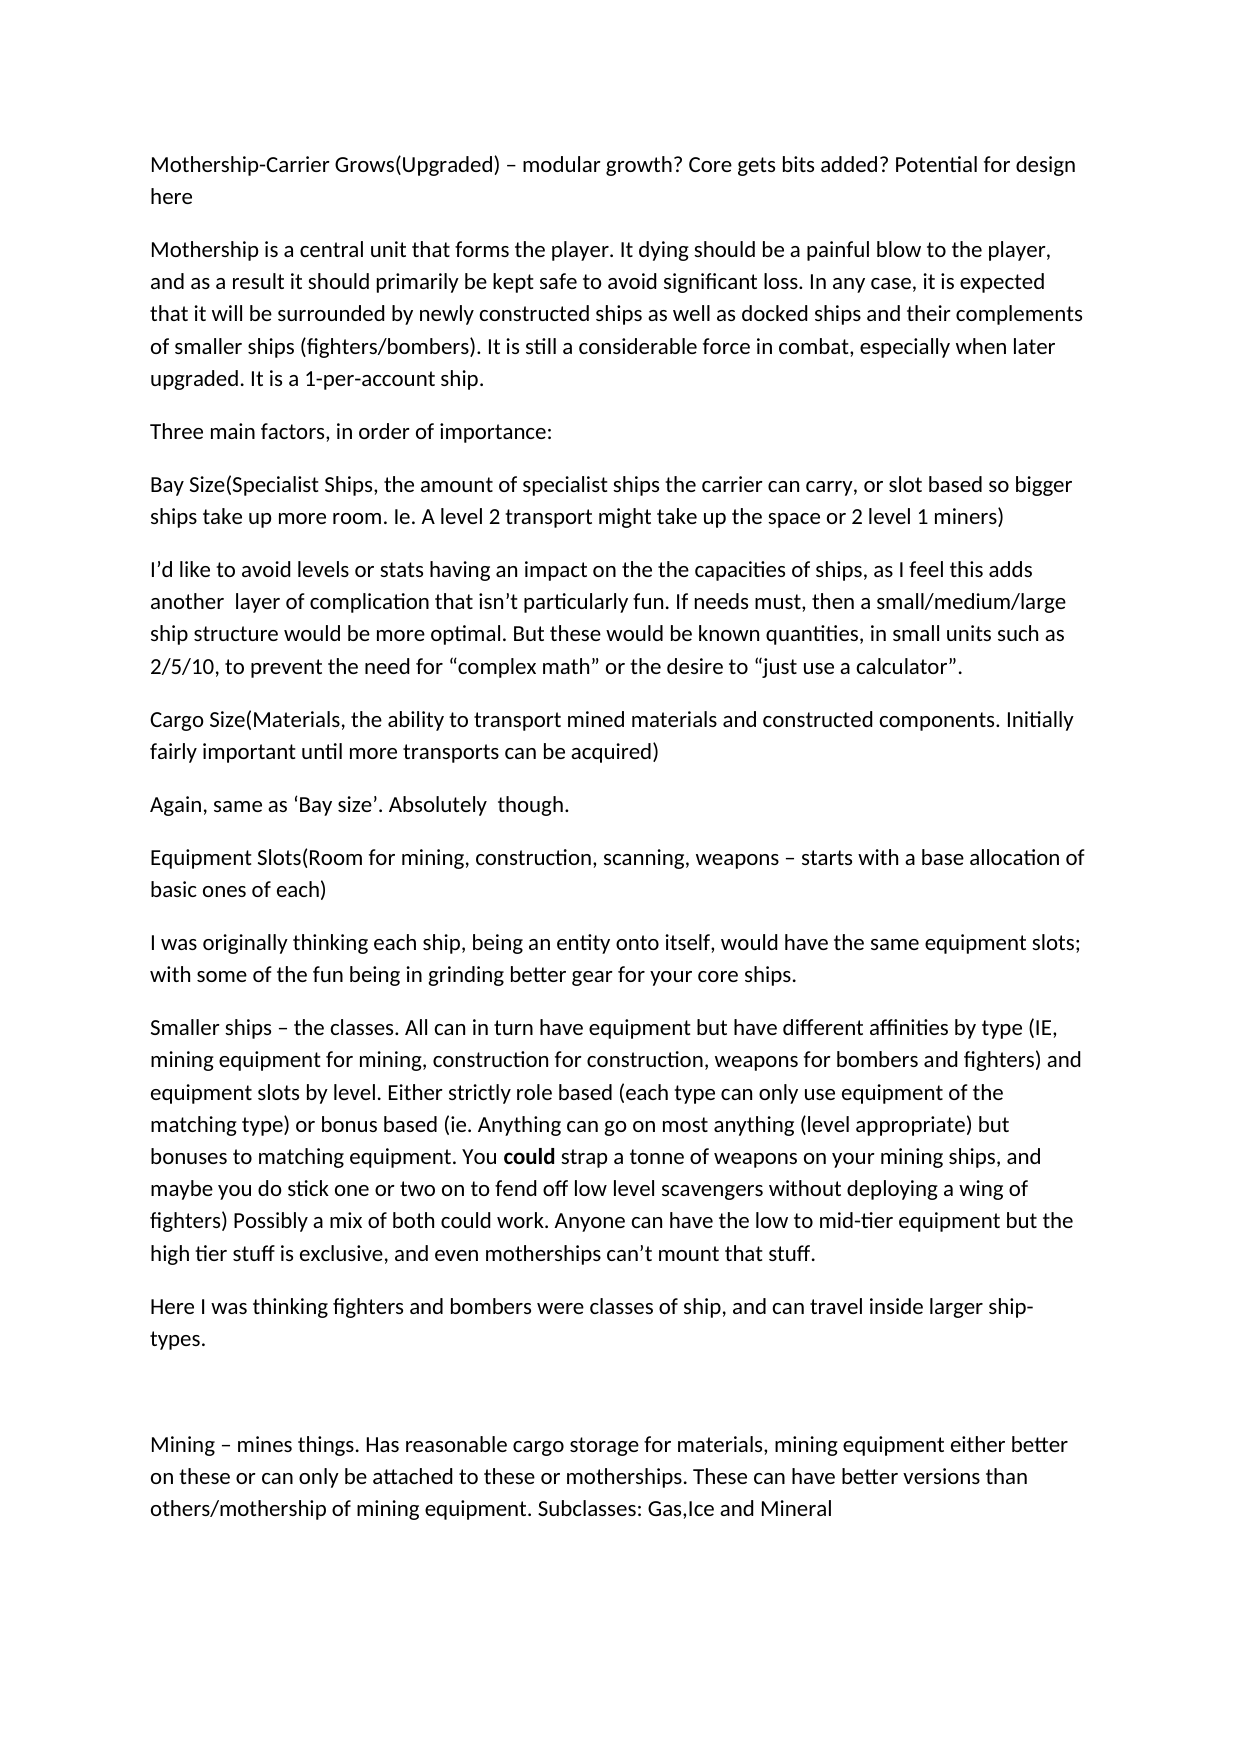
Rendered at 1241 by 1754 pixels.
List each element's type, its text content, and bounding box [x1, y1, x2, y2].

text Here I was thinking fighters and bombers were classes of ship, and can travel inside larger ship-types. [150, 1292, 1090, 1352]
text Mothership-Carrier Grows(Upgraded) – modular growth? Core gets bits added? Potential for design here [150, 150, 1090, 210]
text Again, same as ‘Bay size’. Absolutely though. [150, 790, 1090, 818]
text Equipment Slots(Room for mining, construction, scanning, weapons – starts with a base allocation of basic ones of each) [150, 843, 1090, 903]
text I was originally thinking each ship, being an entity onto itself, would have the same equipment slots; with some of the fun being in grinding better gear for your core ships. [150, 928, 1090, 988]
text Smaller ships – the classes. All can in turn have equipment but have different affinities by type (IE, mining equipment for mining, construction for construction, weapons for bombers and fighters) and equipment slots by level. Either strictly role based (each type can only use equipment of the matching type) or bonus based (ie. Anything can go on most anything (level appropriate) but bonuses to matching equipment. You could strap a tonne of weapons on your mining ships, and maybe you do stick one or two on to fend off low level scavengers without deploying a wing of fighters) Possibly a mix of both could work. Anyone can have the low to mid-tier equipment but the high tier stuff is exclusive, and even motherships can’t mount that stuff. [150, 1013, 1090, 1267]
text Mining – mines things. Has reasonable cargo storage for materials, mining equipment either better on these or can only be attached to these or motherships. These can have better versions than others/mothership of mining equipment. Subclasses: Gas,Ice and Mineral [150, 1430, 1090, 1522]
text Mothership is a central unit that forms the player. It dying should be a painful blow to the player, and as a result it should primarily be kept safe to avoid significant loss. In any case, it is expected that it will be surrounded by newly constructed ships as well as docked ships and their complements of smaller ships (fighters/bombers). It is still a considerable force in combat, especially when later upgraded. It is a 1-per-account ship. [150, 235, 1090, 392]
text I’d like to avoid levels or stats having an impact on the the capacities of ships, as I feel this adds another layer of complication that isn’t particularly fun. If needs must, then a small/medium/large ship structure would be more optimal. But these would be known quantities, in small units such as 2/5/10, to prevent the need for “complex math” or the desire to “just use a calculator”. [150, 555, 1090, 680]
text Three main factors, in order of importance: [150, 417, 1090, 445]
text Bay Size(Specialist Ships, the amount of specialist ships the carrier can carry, or slot based so bigger ships take up more room. Ie. A level 2 transport might take up the space or 2 level 1 miners) [150, 470, 1090, 530]
text Cargo Size(Materials, the ability to transport mined materials and constructed components. Initially fairly important until more transports can be acquired) [150, 705, 1090, 765]
